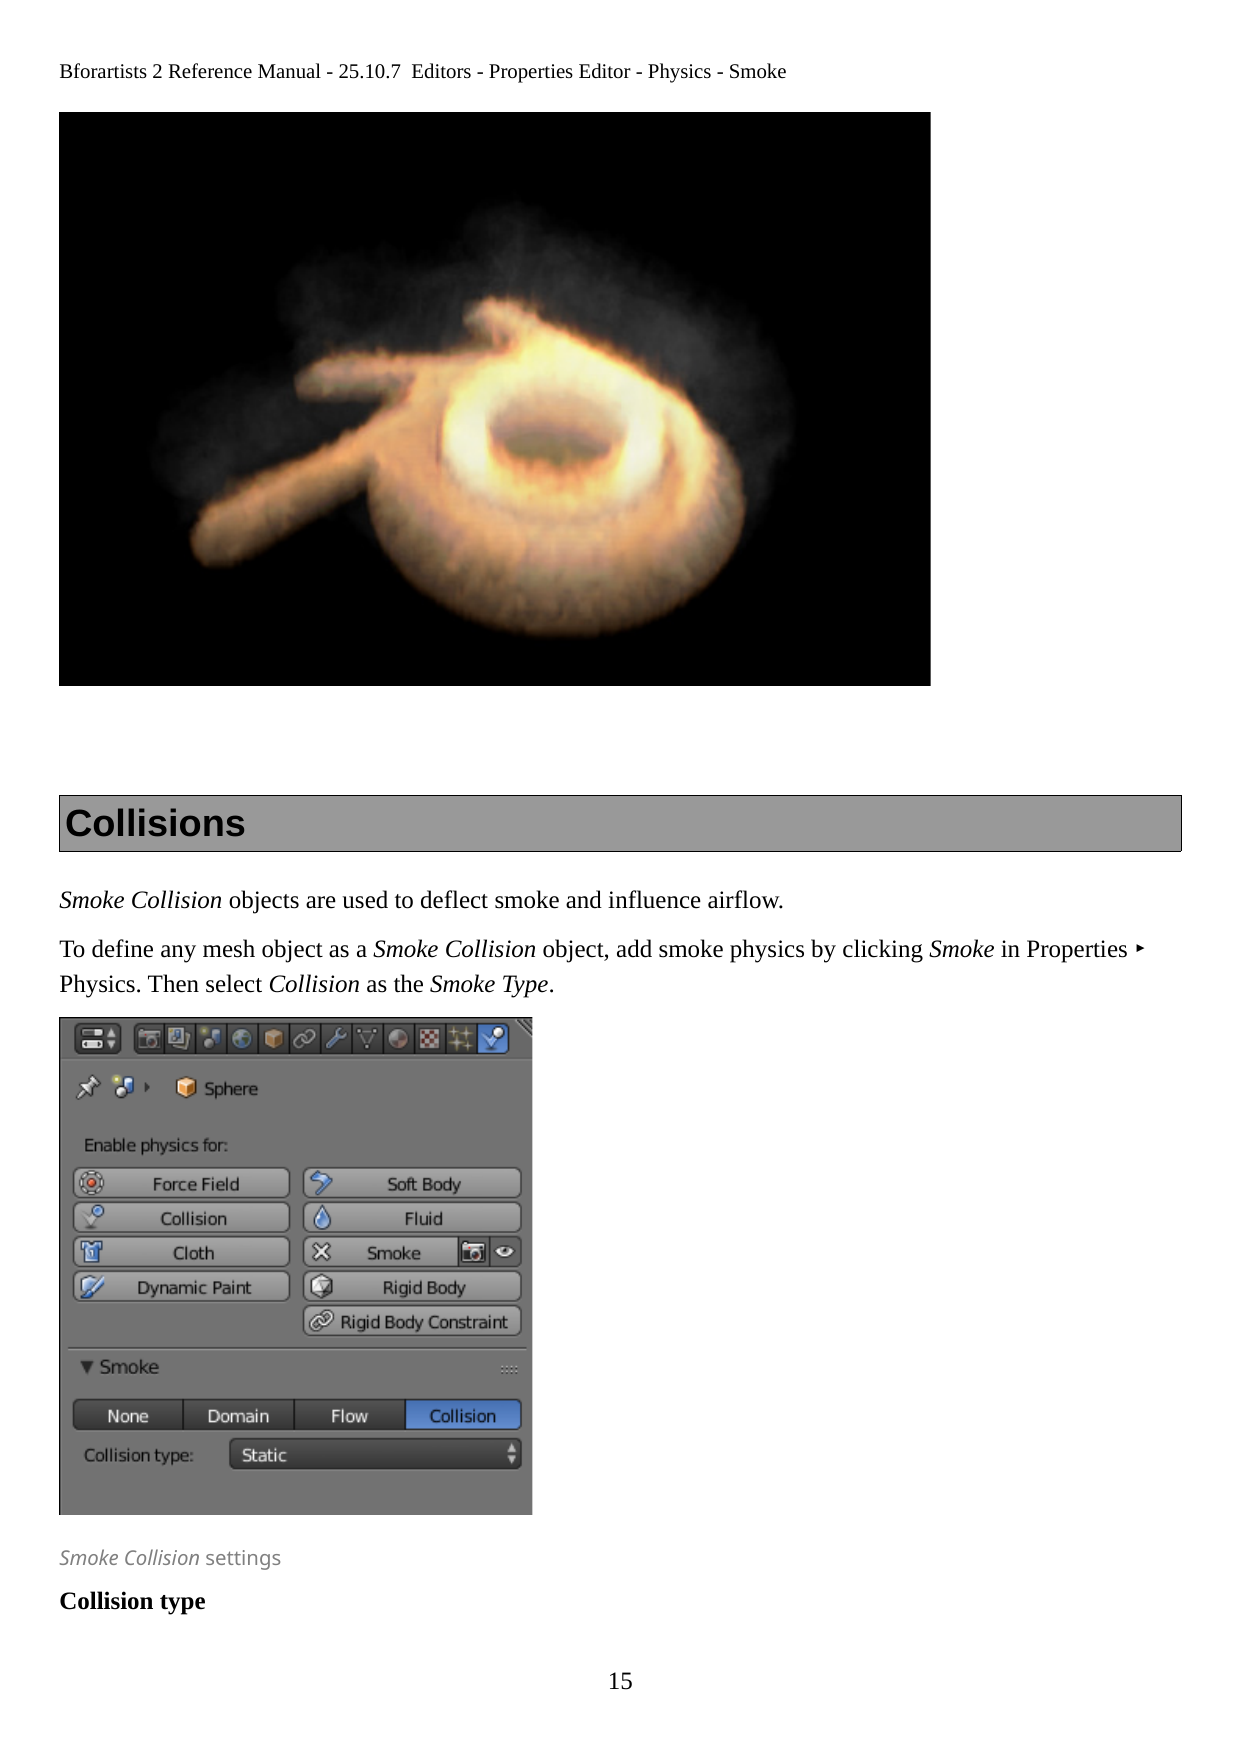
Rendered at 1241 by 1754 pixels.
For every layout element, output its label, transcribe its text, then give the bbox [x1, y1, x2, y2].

picture [59, 112, 931, 686]
text Smoke Collision settings [59, 1540, 1181, 1572]
subtitle Collision type [59, 1586, 1181, 1615]
table_header Collisions [60, 796, 1181, 851]
picture [59, 1017, 533, 1515]
text To define any mesh object as a Smoke Collision object, add smoke physics by clicking Smoke in Properties ‣ Physics. Then select Collision as the Smoke Type. [59, 934, 1181, 997]
text Smoke Collision objects are used to deflect smoke and influence airflow. [59, 885, 1181, 914]
